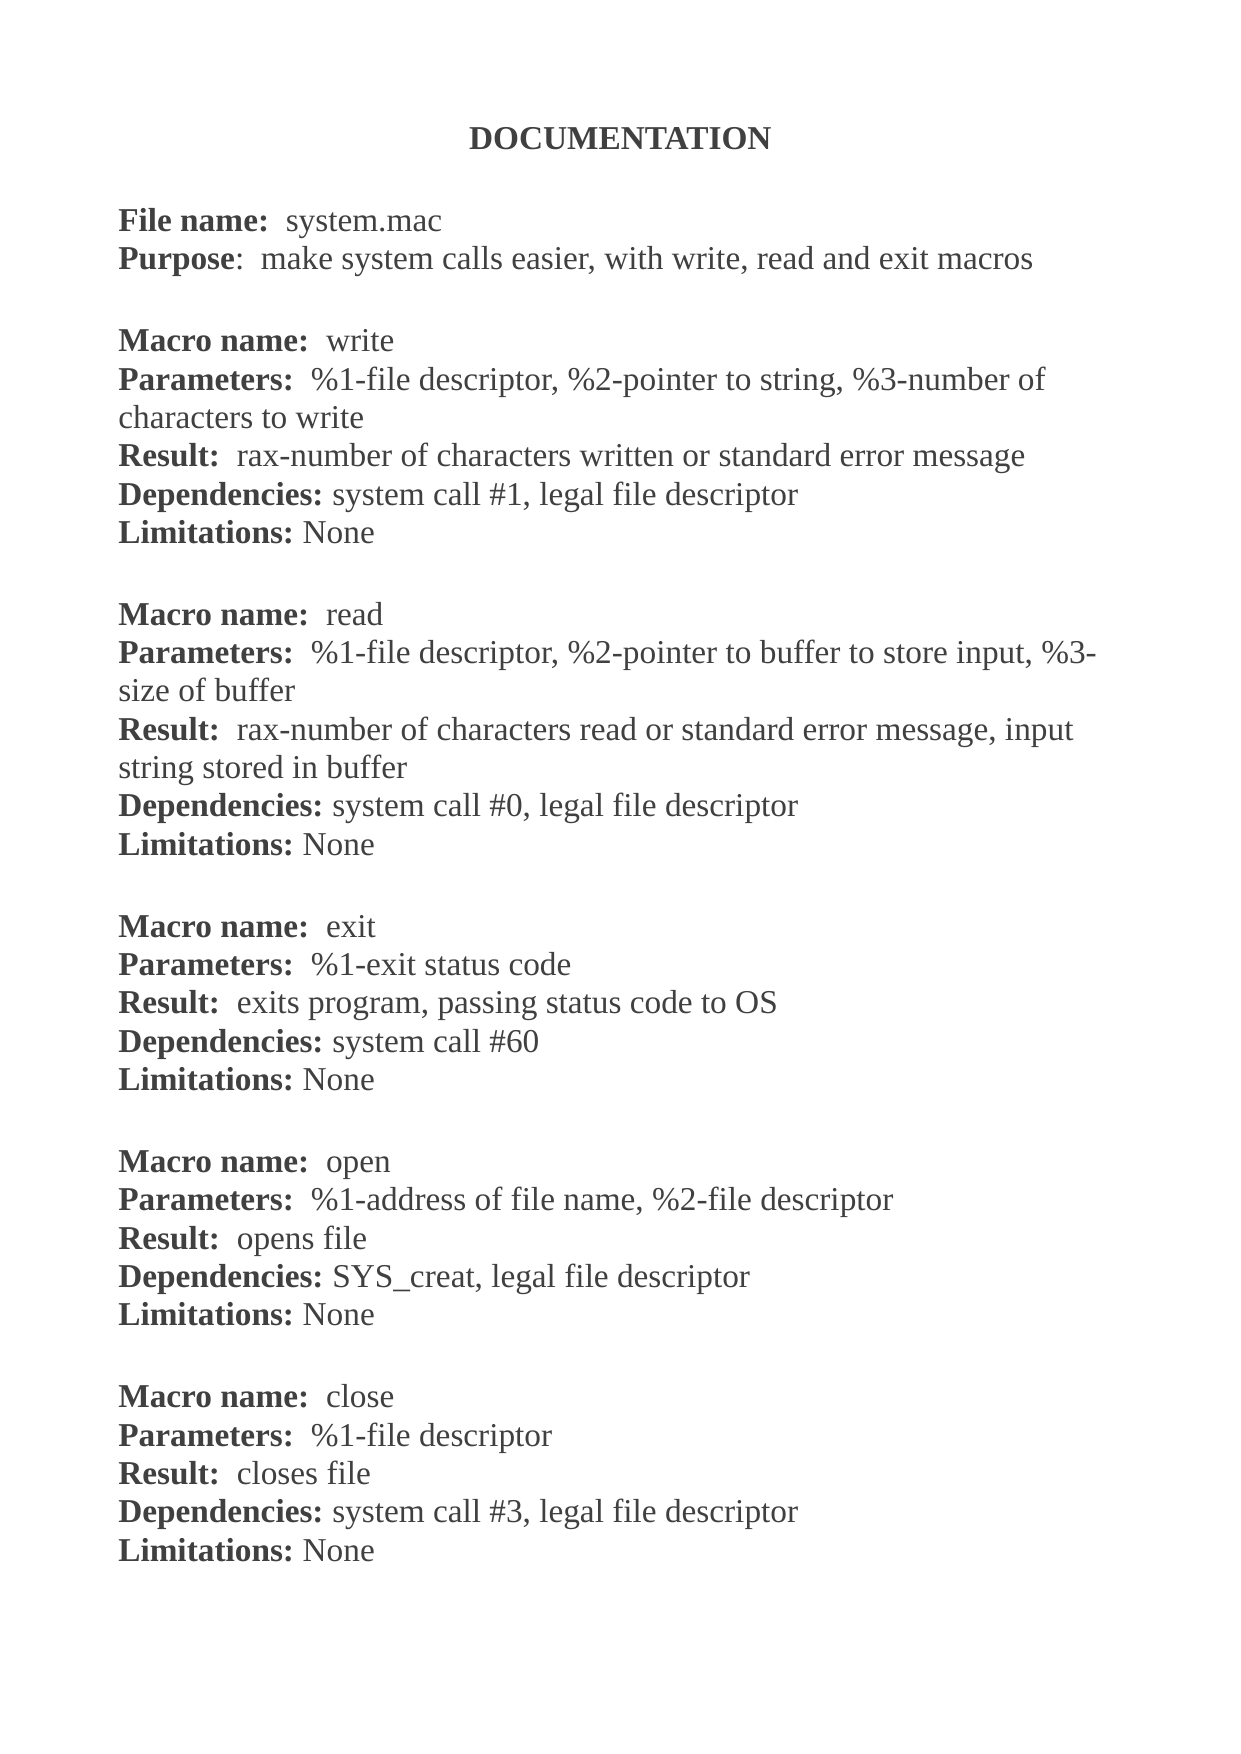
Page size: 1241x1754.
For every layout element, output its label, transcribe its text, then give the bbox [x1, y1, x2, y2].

text Limitations: None [118, 1530, 1122, 1568]
text Parameters: %1-address of file name, %2-file descriptor [118, 1180, 1122, 1218]
text Macro name: close [118, 1377, 1122, 1415]
text Dependencies: system call #0, legal file descriptor [118, 786, 1122, 824]
text Limitations: None [118, 1295, 1122, 1333]
text DOCUMENTATION [118, 118, 1122, 156]
text Result: closes file [118, 1453, 1122, 1492]
text Result: exits program, passing status code to OS [118, 983, 1122, 1021]
text Limitations: None [118, 512, 1122, 550]
text Parameters: %1-file descriptor, %2-pointer to buffer to store input, %3-size of buffer [118, 632, 1122, 709]
text Parameters: %1-exit status code [118, 944, 1122, 983]
text Dependencies: system call #1, legal file descriptor [118, 474, 1122, 512]
text Macro name: read [118, 594, 1122, 632]
text File name: system.mac [118, 200, 1122, 238]
text Dependencies: system call #3, legal file descriptor [118, 1492, 1122, 1530]
text Result: rax-number of characters written or standard error message [118, 435, 1122, 474]
text Macro name: write [118, 320, 1122, 359]
text Limitations: None [118, 1059, 1122, 1098]
text Dependencies: SYS_creat, legal file descriptor [118, 1256, 1122, 1295]
text Purpose: make system calls easier, with write, read and exit macros [118, 238, 1122, 277]
text Dependencies: system call #60 [118, 1021, 1122, 1059]
text Macro name: open [118, 1141, 1122, 1180]
text Parameters: %1-file descriptor [118, 1415, 1122, 1453]
text Limitations: None [118, 824, 1122, 862]
text Macro name: exit [118, 906, 1122, 944]
text Result: rax-number of characters read or standard error message, input string stored in buffer [118, 709, 1122, 786]
text Parameters: %1-file descriptor, %2-pointer to string, %3-number of characters to write [118, 359, 1122, 435]
text Result: opens file [118, 1218, 1122, 1256]
